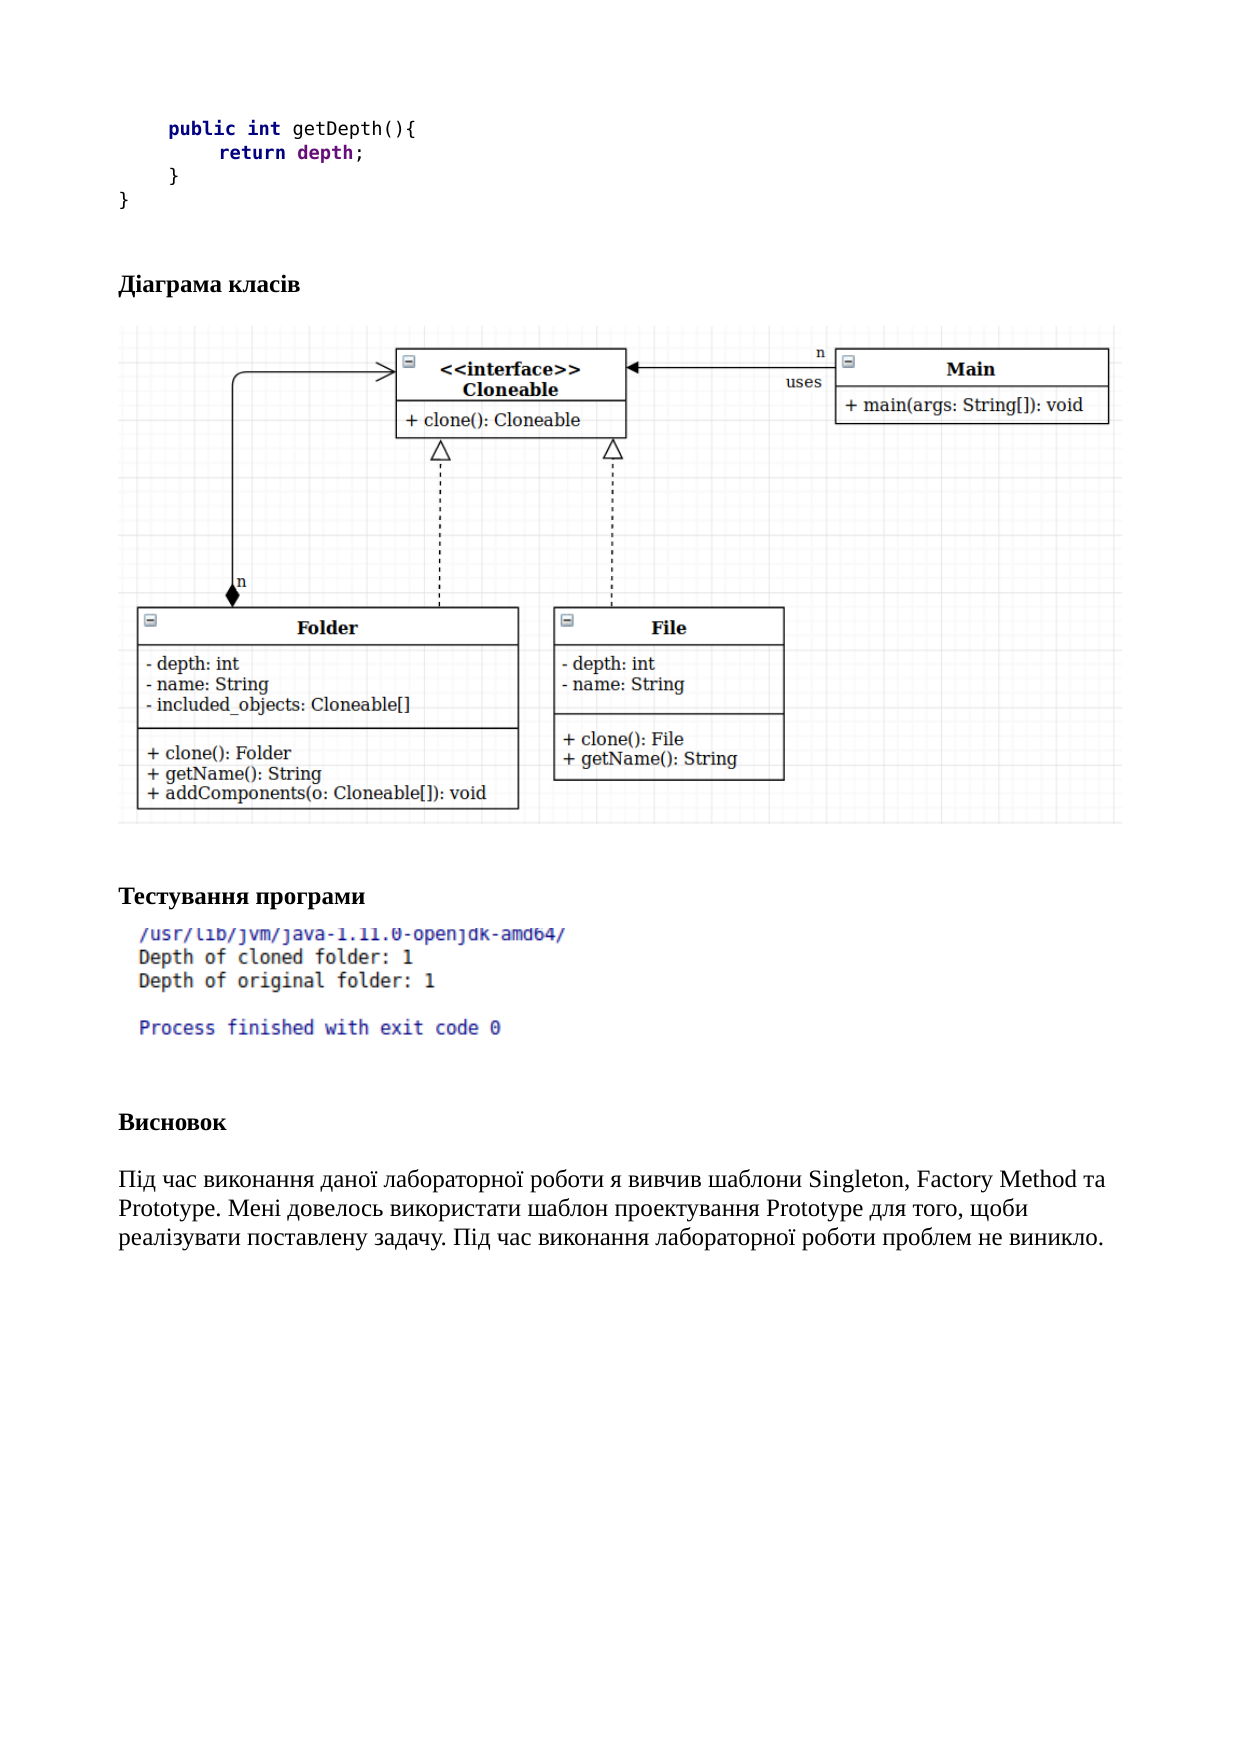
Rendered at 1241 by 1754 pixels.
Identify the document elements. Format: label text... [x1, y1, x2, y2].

text return depth; [118, 142, 1122, 165]
text } [118, 165, 1122, 189]
text Висновок [118, 1107, 1122, 1135]
text Під час виконання даної лабораторної роботи я вивчив шаблони Singleton, Factory Method та Prototype. Мені довелось використати шаблон проектування Prototype для того, щоби реалізувати поставлену задачу. Під час виконання лабораторної роботи проблем не виникло. [118, 1164, 1122, 1250]
picture [118, 326, 1123, 824]
text Діаграма класів [118, 269, 1122, 298]
text public int getDepth(){ [118, 118, 1122, 142]
text Тестування програми [118, 881, 1122, 910]
picture [125, 928, 565, 1049]
text } [118, 189, 1122, 211]
